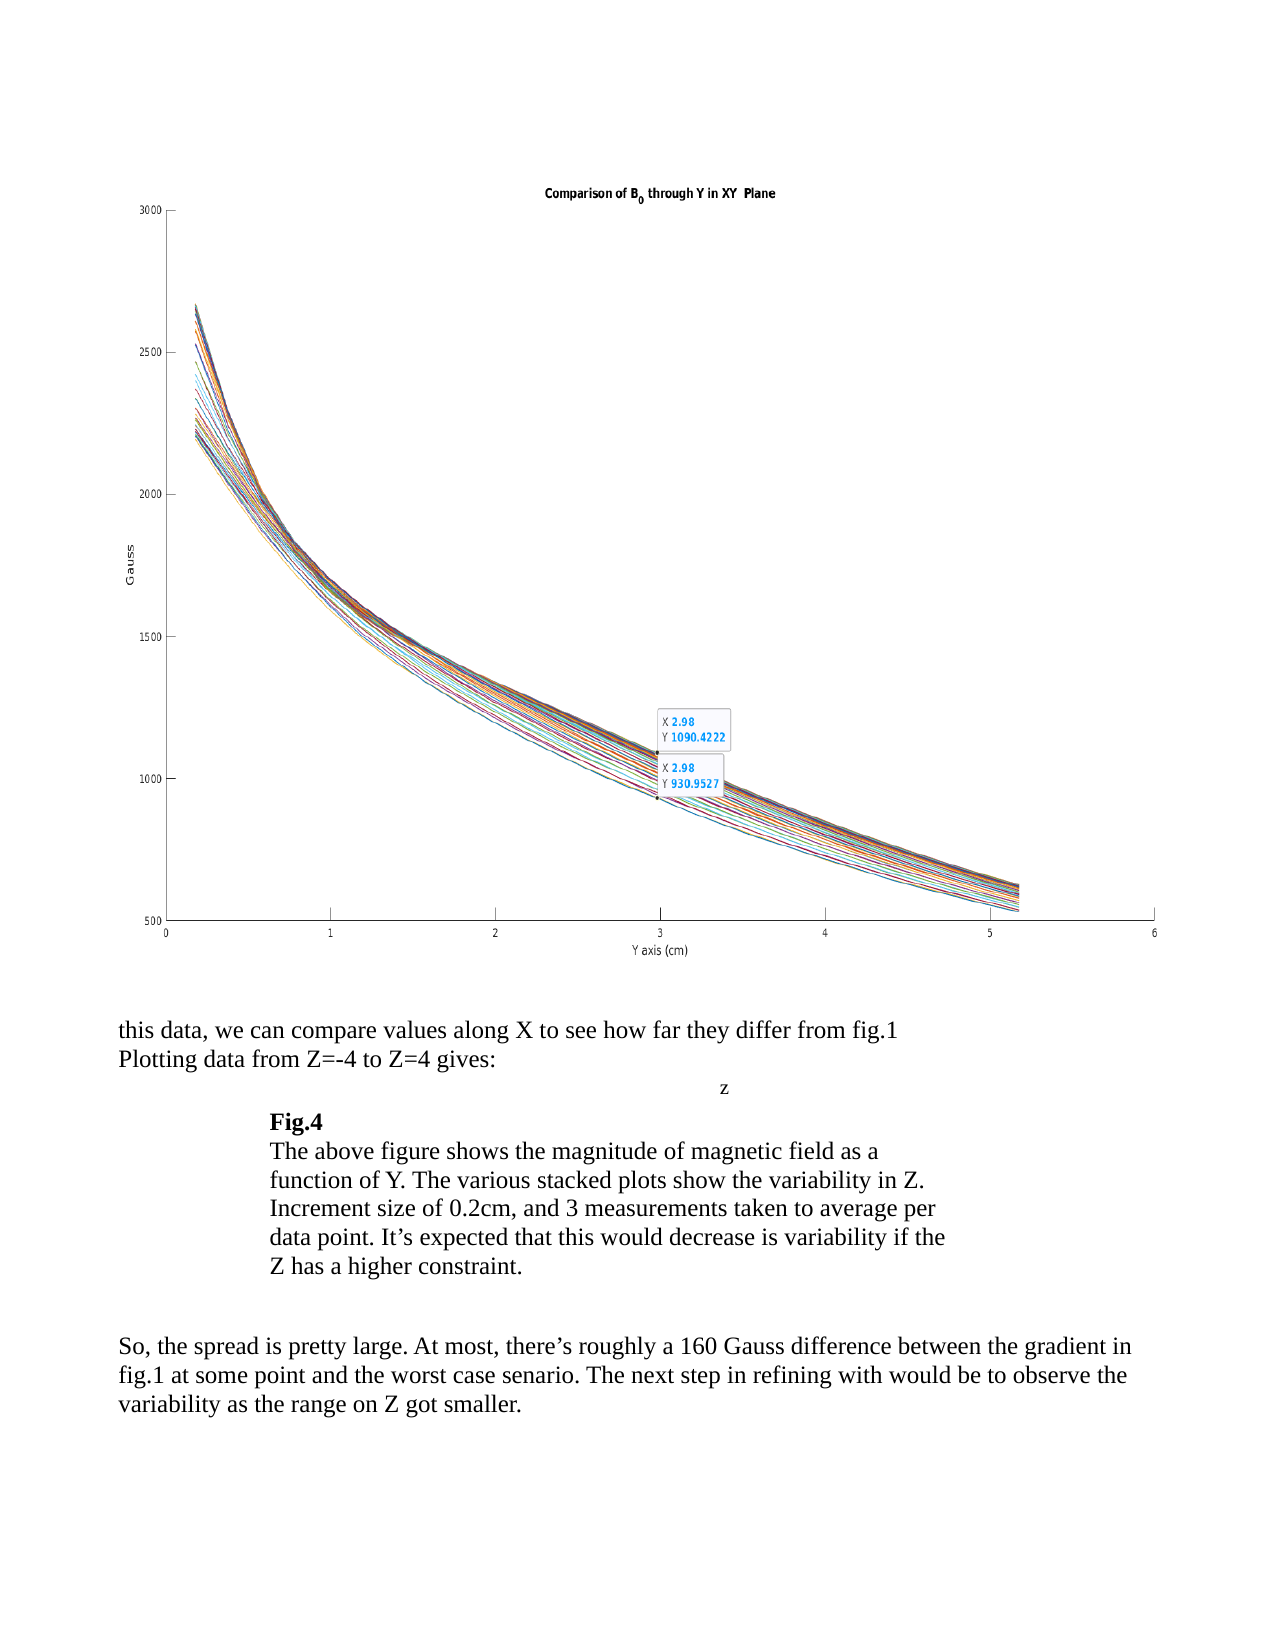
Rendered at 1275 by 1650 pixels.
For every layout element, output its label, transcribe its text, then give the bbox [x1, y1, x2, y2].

text Plotting data from Z=-4 to Z=4 gives: [118, 1044, 1157, 1073]
text this data, we can compare values along X to see how far they differ from fig.1 [118, 1016, 1157, 1044]
text [118, 118, 1157, 145]
text So, the spread is pretty large. At most, there’s roughly a 160 Gauss difference between the gradient in fig.1 at some point and the worst case senario. The next step in refining with would be to observe the variability as the range on Z got smaller. [118, 1331, 1157, 1418]
picture [0, 145, 1275, 1016]
